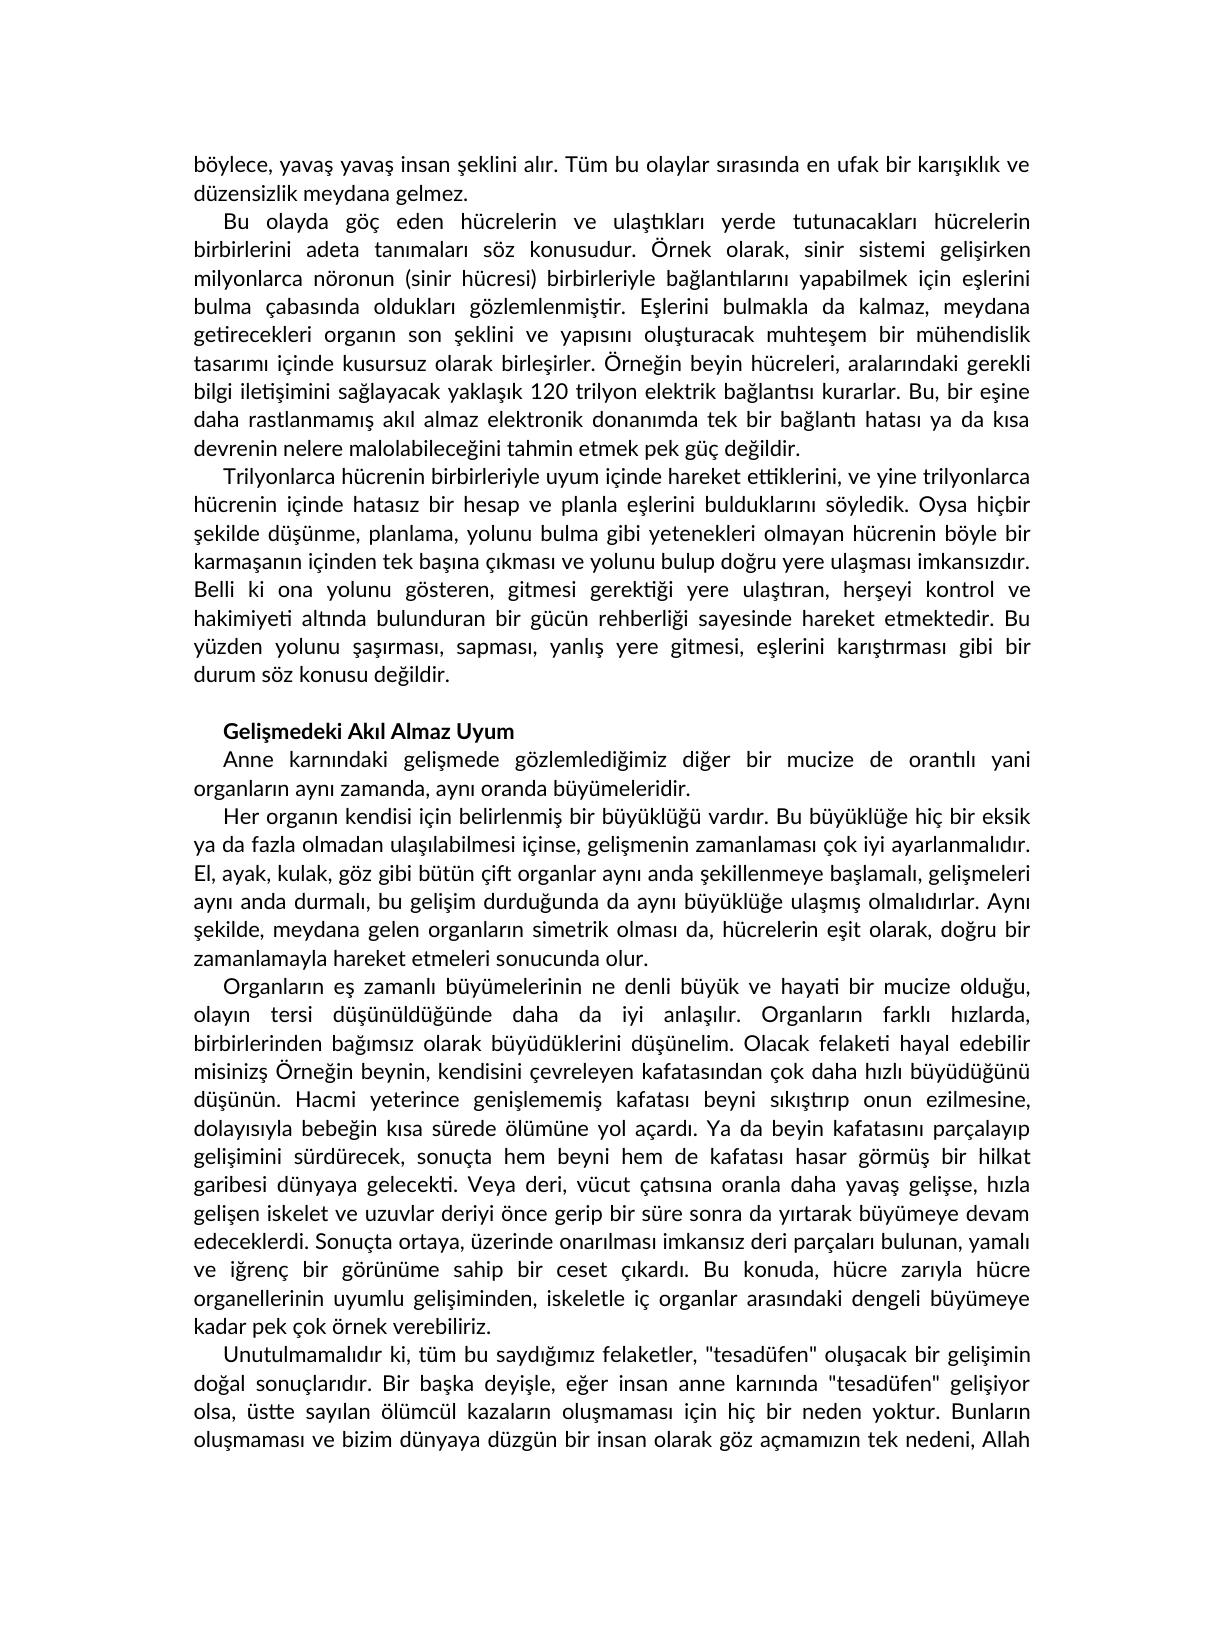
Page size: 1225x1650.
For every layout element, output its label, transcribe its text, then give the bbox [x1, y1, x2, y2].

text Anne karnındaki gelişmede gözlemlediğimiz diğer bir mucize de orantılı yani organların aynı zamanda, aynı oranda büyümeleridir. [193, 745, 1032, 802]
text böylece, yavaş yavaş insan şeklini alır. Tüm bu olaylar sırasında en ufak bir karışıklık ve düzensizlik meydana gelmez. [193, 150, 1032, 207]
text Her organın kendisi için belirlenmiş bir büyüklüğü vardır. Bu büyüklüğe hiç bir eksik ya da fazla olmadan ulaşılabilmesi içinse, gelişmenin zamanlaması çok iyi ayarlanmalıdır. El, ayak, kulak, göz gibi bütün çift organlar aynı anda şekillenmeye başlamalı, gelişmeleri aynı anda durmalı, bu gelişim durduğunda da aynı büyüklüğe ulaşmış olmalıdırlar. Aynı şekilde, meydana gelen organların simetrik olması da, hücrelerin eşit olarak, doğru bir zamanlamayla hareket etmeleri sonucunda olur. [193, 802, 1032, 972]
text Organların eş zamanlı büyümelerinin ne denli büyük ve hayati bir mucize olduğu, olayın tersi düşünüldüğünde daha da iyi anlaşılır. Organların farklı hızlarda, birbirlerinden bağımsız olarak büyüdüklerini düşünelim. Olacak felaketi hayal edebilir misinizş Örneğin beynin, kendisini çevreleyen kafatasından çok daha hızlı büyüdüğünü düşünün. Hacmi yeterince genişlememiş kafatası beyni sıkıştırıp onun ezilmesine, dolayısıyla bebeğin kısa sürede ölümüne yol açardı. Ya da beyin kafatasını parçalayıp gelişimini sürdürecek, sonuçta hem beyni hem de kafatası hasar görmüş bir hilkat garibesi dünyaya gelecekti. Veya deri, vücut çatısına oranla daha yavaş gelişse, hızla gelişen iskelet ve uzuvlar deriyi önce gerip bir süre sonra da yırtarak büyümeye devam edeceklerdi. Sonuçta ortaya, üzerinde onarılması imkansız deri parçaları bulunan, yamalı ve iğrenç bir görünüme sahip bir ceset çıkardı. Bu konuda, hücre zarıyla hücre organellerinin uyumlu gelişiminden, iskeletle iç organlar arasındaki dengeli büyümeye kadar pek çok örnek verebiliriz. [193, 972, 1032, 1340]
text Trilyonlarca hücrenin birbirleriyle uyum içinde hareket ettiklerini, ve yine trilyonlarca hücrenin içinde hatasız bir hesap ve planla eşlerini bulduklarını söyledik. Oysa hiçbir şekilde düşünme, planlama, yolunu bulma gibi yetenekleri olmayan hücrenin böyle bir karmaşanın içinden tek başına çıkması ve yolunu bulup doğru yere ulaşması imkansızdır. Belli ki ona yolunu gösteren, gitmesi gerektiği yere ulaştıran, herşeyi kontrol ve hakimiyeti altında bulunduran bir gücün rehberliği sayesinde hareket etmektedir. Bu yüzden yolunu şaşırması, sapması, yanlış yere gitmesi, eşlerini karıştırması gibi bir durum söz konusu değildir. [193, 462, 1032, 688]
text Unutulmamalıdır ki, tüm bu saydığımız felaketler, "tesadüfen" oluşacak bir gelişimin doğal sonuçlarıdır. Bir başka deyişle, eğer insan anne karnında "tesadüfen" gelişiyor olsa, üstte sayılan ölümcül kazaların oluşmaması için hiç bir neden yoktur. Bunların oluşmaması ve bizim dünyaya düzgün bir insan olarak göz açmamızın tek nedeni, Allah [193, 1340, 1032, 1453]
text Gelişmedeki Akıl Almaz Uyum [193, 717, 1032, 745]
text Bu olayda göç eden hücrelerin ve ulaştıkları yerde tutunacakları hücrelerin birbirlerini adeta tanımaları söz konusudur. Örnek olarak, sinir sistemi gelişirken milyonlarca nöronun (sinir hücresi) birbirleriyle bağlantılarını yapabilmek için eşlerini bulma çabasında oldukları gözlemlenmiştir. Eşlerini bulmakla da kalmaz, meydana getirecekleri organın son şeklini ve yapısını oluşturacak muhteşem bir mühendislik tasarımı içinde kusursuz olarak birleşirler. Örneğin beyin hücreleri, aralarındaki gerekli bilgi iletişimini sağlayacak yaklaşık 120 trilyon elektrik bağlantısı kurarlar. Bu, bir eşine daha rastlanmamış akıl almaz elektronik donanımda tek bir bağlantı hatası ya da kısa devrenin nelere malolabileceğini tahmin etmek pek güç değildir. [193, 207, 1032, 462]
